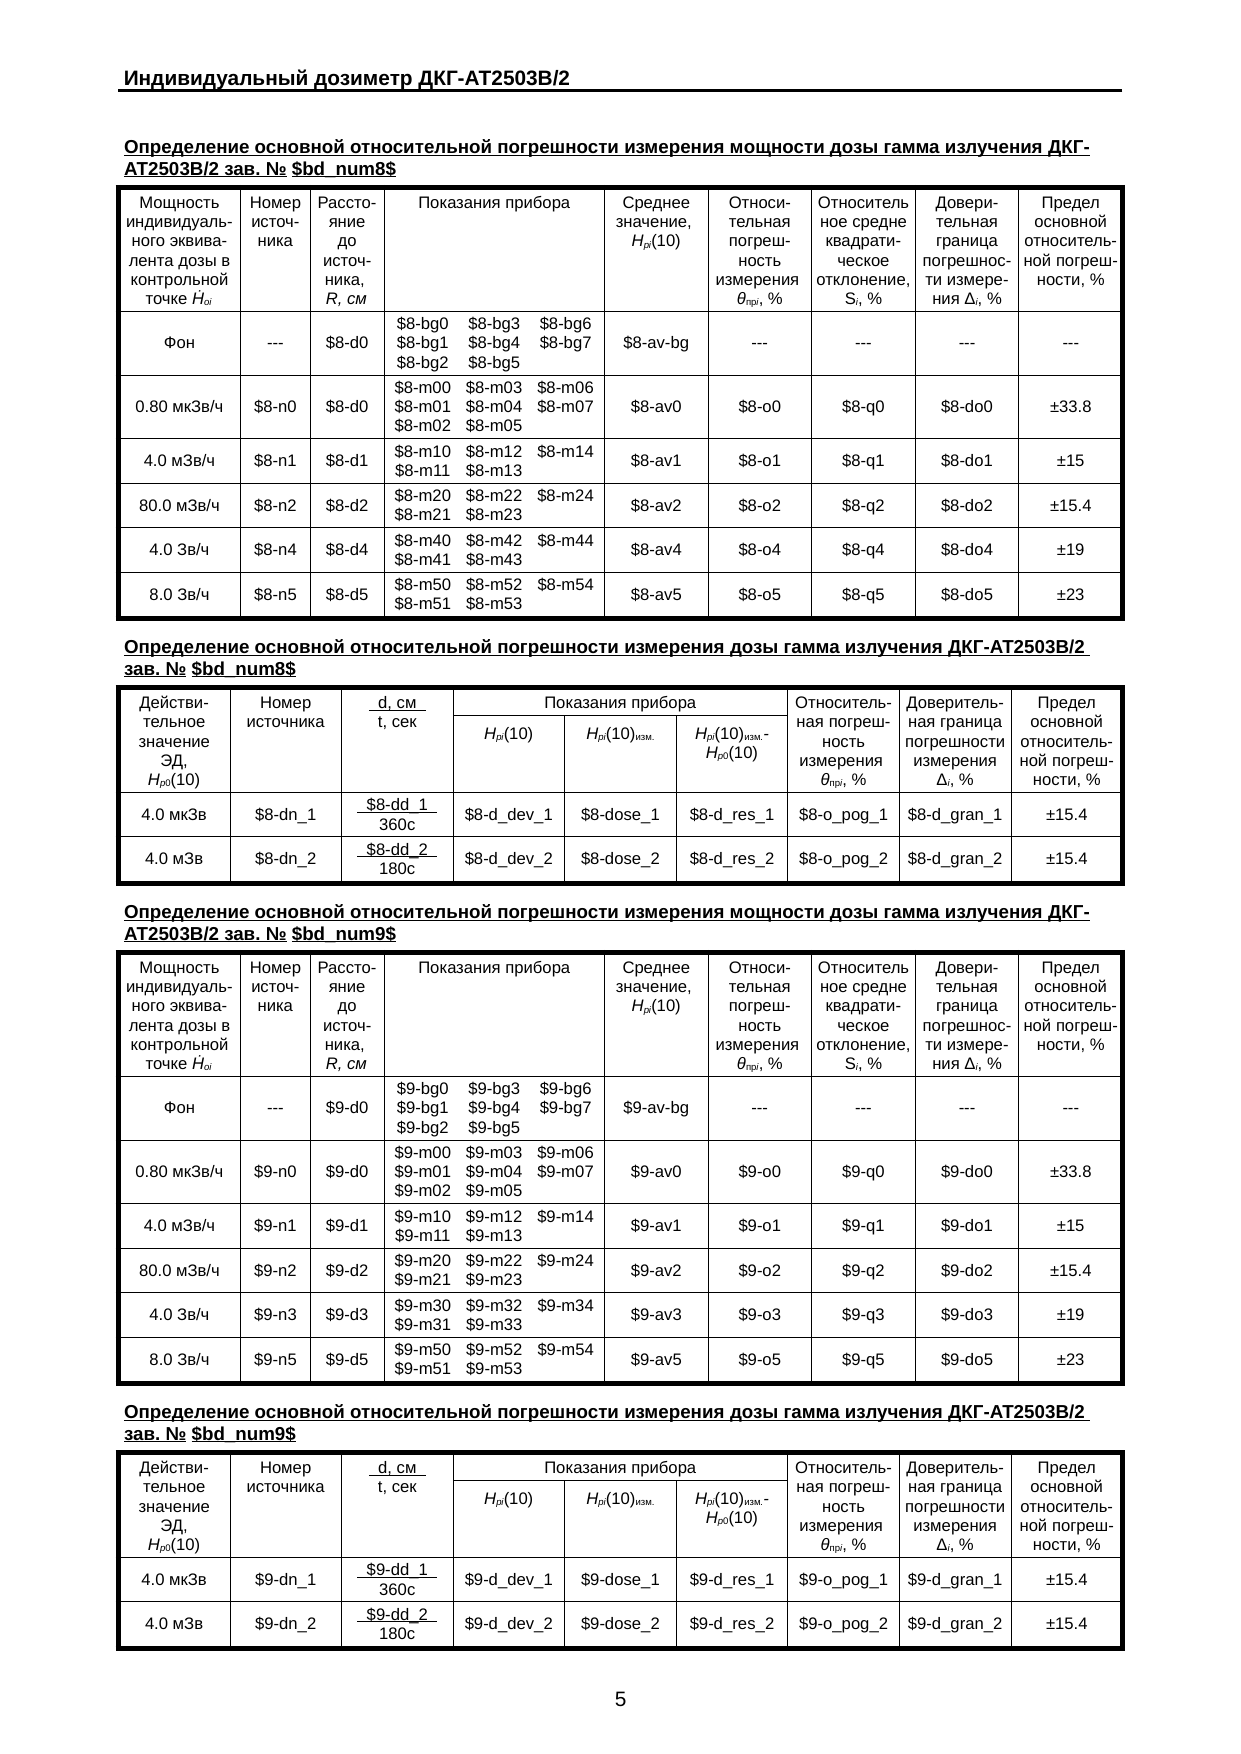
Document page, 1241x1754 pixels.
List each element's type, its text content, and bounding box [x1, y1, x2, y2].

table_cell $8-q0 [812, 376, 915, 438]
table_cell 4.0 мкЗв [121, 1558, 230, 1601]
table_header Определение основной относительной погрешности измерения дозы гамма излучения ДКГ-АТ2503B/2 зав. № $bd_num8$ [118, 621, 1122, 685]
table_cell $8-d2 [311, 484, 384, 527]
table_cell ±23 [1019, 1338, 1120, 1381]
table_cell $9-n1 [241, 1204, 310, 1248]
table_cell $8-d_res_1 [677, 793, 787, 836]
table_cell $9-q2 [812, 1249, 915, 1292]
table_cell $8-m50 $8-m51 $8-m52 $8-m53 $8-m54 [385, 573, 604, 616]
table_cell $9-q3 [812, 1293, 915, 1337]
table_cell $8-dose_2 [565, 837, 676, 881]
table_cell $8-do0 [916, 376, 1018, 438]
table_cell Предел основной относитель-ной погреш-ности, % [1012, 1455, 1120, 1557]
table_cell $9-av3 [605, 1293, 708, 1337]
table_cell $8-av2 [605, 484, 708, 527]
table_cell ±15.4 [1012, 1558, 1120, 1601]
table_cell $8-q1 [812, 439, 915, 483]
table_cell $9-o_pog_2 [788, 1602, 899, 1646]
table_cell $9-d3 [311, 1293, 384, 1337]
table_cell $8-n0 [241, 376, 310, 438]
table_cell Относи-тельная погреш-ность измерения θпрi, % [709, 955, 811, 1076]
table_cell Hpi(10)изм. [565, 716, 676, 792]
table_cell $9-o0 [709, 1141, 811, 1203]
table_cell --- [709, 312, 811, 374]
table_cell $9-d_dev_2 [454, 1602, 564, 1646]
table_cell ±15 [1019, 1204, 1120, 1248]
table_cell $8-dose_1 [565, 793, 676, 836]
table_cell $9-q5 [812, 1338, 915, 1381]
table_cell $9-q0 [812, 1141, 915, 1203]
table_cell $9-n0 [241, 1141, 310, 1203]
table_cell 8.0 Зв/ч [121, 573, 240, 616]
table_cell Предел основной относитель-ной погреш-ности, % [1012, 690, 1120, 792]
table_cell $9-av2 [605, 1249, 708, 1292]
table_cell 4.0 Зв/ч [121, 1293, 240, 1337]
table_cell 4.0 мЗв [121, 837, 230, 881]
table_cell 4.0 мЗв/ч [121, 1204, 240, 1248]
table_cell $8-q2 [812, 484, 915, 527]
table_cell Относительное средне квадрати-ческое отклонение, Si, % [812, 190, 915, 311]
table_cell ±15 [1019, 439, 1120, 483]
table_cell Предел основной относитель-ной погреш-ности, % [1019, 955, 1120, 1076]
table_cell $9-m10 $9-m11 $9-m12 $9-m13 $9-m14 [385, 1204, 604, 1248]
table_cell $8-do4 [916, 528, 1018, 572]
table_cell $8-o4 [709, 528, 811, 572]
table_cell $8-d1 [311, 439, 384, 483]
table_cell $9-o5 [709, 1338, 811, 1381]
table_cell 0.80 мкЗв/ч [121, 1141, 240, 1203]
table_cell Hpi(10)изм.-Hp0(10) [677, 1481, 787, 1557]
table_cell Hpi(10) [454, 1481, 564, 1557]
table_header Определение основной относительной погрешности измерения мощности дозы гамма излучения ДКГ-АТ2503B/2 зав. № $bd_num8$ [118, 121, 1122, 185]
table_cell 8.0 Зв/ч [121, 1338, 240, 1381]
table_cell Относи-тельная погреш-ность измерения θпрi, % [709, 190, 811, 311]
table_cell $9-do1 [916, 1204, 1018, 1248]
table_cell $8-av5 [605, 573, 708, 616]
table_cell Номер источника [231, 690, 341, 792]
table_cell $9-d_gran_1 [900, 1558, 1011, 1601]
table_cell $9-m20 $9-m21 $9-m22 $9-m23 $9-m24 [385, 1249, 604, 1292]
table_cell $8-q5 [812, 573, 915, 616]
table_cell 4.0 мЗв [121, 1602, 230, 1646]
table_cell Доверитель-ная граница погрешности измерения Δi, % [900, 690, 1011, 792]
table_cell $8-dd_1 360c [342, 793, 453, 836]
table_cell 80.0 мЗв/ч [121, 484, 240, 527]
table_cell $8-n1 [241, 439, 310, 483]
table_cell ±33.8 [1019, 376, 1120, 438]
table_cell d, см t, сек [342, 690, 453, 792]
table_cell --- [812, 1077, 915, 1139]
table_cell $9-m50 $9-m51 $9-m52 $9-m53 $9-m54 [385, 1338, 604, 1381]
table_cell 0.80 мкЗв/ч [121, 376, 240, 438]
table_cell $8-o_pog_1 [788, 793, 899, 836]
table_header Определение основной относительной погрешности измерения дозы гамма излучения ДКГ-АТ2503B/2 зав. № $bd_num9$ [118, 1386, 1122, 1450]
table_cell Показания прибора [385, 955, 604, 1076]
table_cell Показания прибора [454, 690, 787, 715]
table_cell --- [241, 1077, 310, 1139]
table_cell Доверитель-ная граница погрешности измерения Δi, % [900, 1455, 1011, 1557]
table_cell $9-m00 $9-m01 $9-m02 $9-m03 $9-m04 $9-m05 $9-m06 $9-m07 [385, 1141, 604, 1203]
table_cell $9-d_gran_2 [900, 1602, 1011, 1646]
table_cell $8-do5 [916, 573, 1018, 616]
table_cell Относитель-ная погреш-ность измерения θпрi, % [788, 690, 899, 792]
table_cell $9-do0 [916, 1141, 1018, 1203]
table_cell Мощность индивидуаль-ного эквива-лента дозы в контрольной точке Ḣoi [121, 190, 240, 311]
table_cell $8-bg0 $8-bg1 $8-bg2 $8-bg3 $8-bg4 $8-bg5 $8-bg6 $8-bg7 [385, 312, 604, 374]
table_cell ±15.4 [1012, 837, 1120, 881]
table_cell $9-av1 [605, 1204, 708, 1248]
table_cell Среднее значение, Hpi(10) [605, 190, 708, 311]
table_cell Предел основной относитель-ной погреш-ности, % [1019, 190, 1120, 311]
table_cell $9-do2 [916, 1249, 1018, 1292]
table_cell $8-dd_2 180c [342, 837, 453, 881]
table_cell --- [916, 1077, 1018, 1139]
table_cell $8-d0 [311, 312, 384, 374]
table_cell $9-dd_2 180c [342, 1602, 453, 1646]
table_cell $8-d_dev_2 [454, 837, 564, 881]
table_cell $8-m10 $8-m11 $8-m12 $8-m13 $8-m14 [385, 439, 604, 483]
table_cell $8-m20 $8-m21 $8-m22 $8-m23 $8-m24 [385, 484, 604, 527]
table_cell Фон [121, 1077, 240, 1139]
table_cell $9-n3 [241, 1293, 310, 1337]
table_cell Довери-тельная граница погрешнос-ти измере-ния Δi, % [916, 955, 1018, 1076]
table_cell $9-q1 [812, 1204, 915, 1248]
table_cell $9-d0 [311, 1077, 384, 1139]
table_cell Относитель-ная погреш-ность измерения θпрi, % [788, 1455, 899, 1557]
table_cell $9-bg0 $9-bg1 $9-bg2 $9-bg3 $9-bg4 $9-bg5 $9-bg6 $9-bg7 [385, 1077, 604, 1139]
table_cell --- [812, 312, 915, 374]
table_cell $9-dd_1 360c [342, 1558, 453, 1601]
table_cell 80.0 мЗв/ч [121, 1249, 240, 1292]
table_cell Довери-тельная граница погрешнос-ти измере-ния Δi, % [916, 190, 1018, 311]
table_cell ±19 [1019, 1293, 1120, 1337]
table_cell Рассто-яние до источ-ника, R, см [311, 190, 384, 311]
table_cell $9-o_pog_1 [788, 1558, 899, 1601]
table_cell Фон [121, 312, 240, 374]
table_cell $8-n4 [241, 528, 310, 572]
table_cell $9-av0 [605, 1141, 708, 1203]
table_cell $8-d5 [311, 573, 384, 616]
table_cell $8-d_dev_1 [454, 793, 564, 836]
table_cell --- [916, 312, 1018, 374]
table_cell $9-n2 [241, 1249, 310, 1292]
table_cell Hpi(10)изм. [565, 1481, 676, 1557]
table_cell $9-d0 [311, 1141, 384, 1203]
table_cell $8-d_gran_2 [900, 837, 1011, 881]
table_cell --- [709, 1077, 811, 1139]
table_cell $8-n2 [241, 484, 310, 527]
table_cell 4.0 мЗв/ч [121, 439, 240, 483]
table_cell $9-dn_1 [231, 1558, 341, 1601]
table_cell Номер источ-ника [241, 190, 310, 311]
table_cell Показания прибора [454, 1455, 787, 1480]
table_cell $8-dn_1 [231, 793, 341, 836]
table_cell --- [1019, 312, 1120, 374]
table_cell 4.0 мкЗв [121, 793, 230, 836]
table_cell 4.0 Зв/ч [121, 528, 240, 572]
table_header Определение основной относительной погрешности измерения мощности дозы гамма излучения ДКГ-АТ2503B/2 зав. № $bd_num9$ [118, 886, 1122, 950]
table_cell Рассто-яние до источ-ника, R, см [311, 955, 384, 1076]
table_cell $8-dn_2 [231, 837, 341, 881]
table_cell ±19 [1019, 528, 1120, 572]
table_cell $9-dose_2 [565, 1602, 676, 1646]
table_cell $9-av5 [605, 1338, 708, 1381]
table_cell $9-n5 [241, 1338, 310, 1381]
table_cell Hpi(10)изм.-Hp0(10) [677, 716, 787, 792]
table_cell $8-av-bg [605, 312, 708, 374]
table_cell ±15.4 [1019, 1249, 1120, 1292]
table_cell $8-d4 [311, 528, 384, 572]
table_cell $9-d_dev_1 [454, 1558, 564, 1601]
table_cell $9-d_res_1 [677, 1558, 787, 1601]
table_cell Мощность индивидуаль-ного эквива-лента дозы в контрольной точке Ḣoi [121, 955, 240, 1076]
table_cell --- [241, 312, 310, 374]
table_cell $9-d_res_2 [677, 1602, 787, 1646]
table_cell $8-o1 [709, 439, 811, 483]
table_cell $8-do1 [916, 439, 1018, 483]
table_cell $9-dose_1 [565, 1558, 676, 1601]
table_cell $8-av0 [605, 376, 708, 438]
table_cell ±23 [1019, 573, 1120, 616]
table_cell ±15.4 [1012, 793, 1120, 836]
table_cell ±15.4 [1012, 1602, 1120, 1646]
table_cell $9-d1 [311, 1204, 384, 1248]
table_cell Hpi(10) [454, 716, 564, 792]
table_cell Относительное средне квадрати-ческое отклонение, Si, % [812, 955, 915, 1076]
table_cell $8-av1 [605, 439, 708, 483]
table_cell $8-o5 [709, 573, 811, 616]
table_cell Действи-тельное значение ЭД, Hp0(10) [121, 1455, 230, 1557]
table_cell $8-av4 [605, 528, 708, 572]
table_cell $9-do3 [916, 1293, 1018, 1337]
table_cell --- [1019, 1077, 1120, 1139]
table_cell $8-o2 [709, 484, 811, 527]
table_cell $9-o1 [709, 1204, 811, 1248]
table_cell $9-o3 [709, 1293, 811, 1337]
table_cell Номер источ-ника [241, 955, 310, 1076]
table_cell ±15.4 [1019, 484, 1120, 527]
table_cell ±33.8 [1019, 1141, 1120, 1203]
table_cell $9-m30 $9-m31 $9-m32 $9-m33 $9-m34 [385, 1293, 604, 1337]
table_cell Номер источника [231, 1455, 341, 1557]
table_cell Показания прибора [385, 190, 604, 311]
table_cell Среднее значение, Hpi(10) [605, 955, 708, 1076]
table_cell $8-m00 $8-m01 $8-m02 $8-m03 $8-m04 $8-m05 $8-m06 $8-m07 [385, 376, 604, 438]
table_cell $9-d2 [311, 1249, 384, 1292]
table_cell $9-dn_2 [231, 1602, 341, 1646]
table_cell $8-d_res_2 [677, 837, 787, 881]
table_cell $8-d_gran_1 [900, 793, 1011, 836]
table_cell $8-o_pog_2 [788, 837, 899, 881]
table_cell $9-d5 [311, 1338, 384, 1381]
table_cell $8-o0 [709, 376, 811, 438]
table_cell Действи-тельное значение ЭД, Hp0(10) [121, 690, 230, 792]
table_cell $9-av-bg [605, 1077, 708, 1139]
table_cell $9-o2 [709, 1249, 811, 1292]
table_cell $8-m40 $8-m41 $8-m42 $8-m43 $8-m44 [385, 528, 604, 572]
table_cell $8-q4 [812, 528, 915, 572]
table_cell $8-do2 [916, 484, 1018, 527]
table_cell $8-d0 [311, 376, 384, 438]
table_cell $8-n5 [241, 573, 310, 616]
table_cell $9-do5 [916, 1338, 1018, 1381]
table_cell d, см t, сек [342, 1455, 453, 1557]
